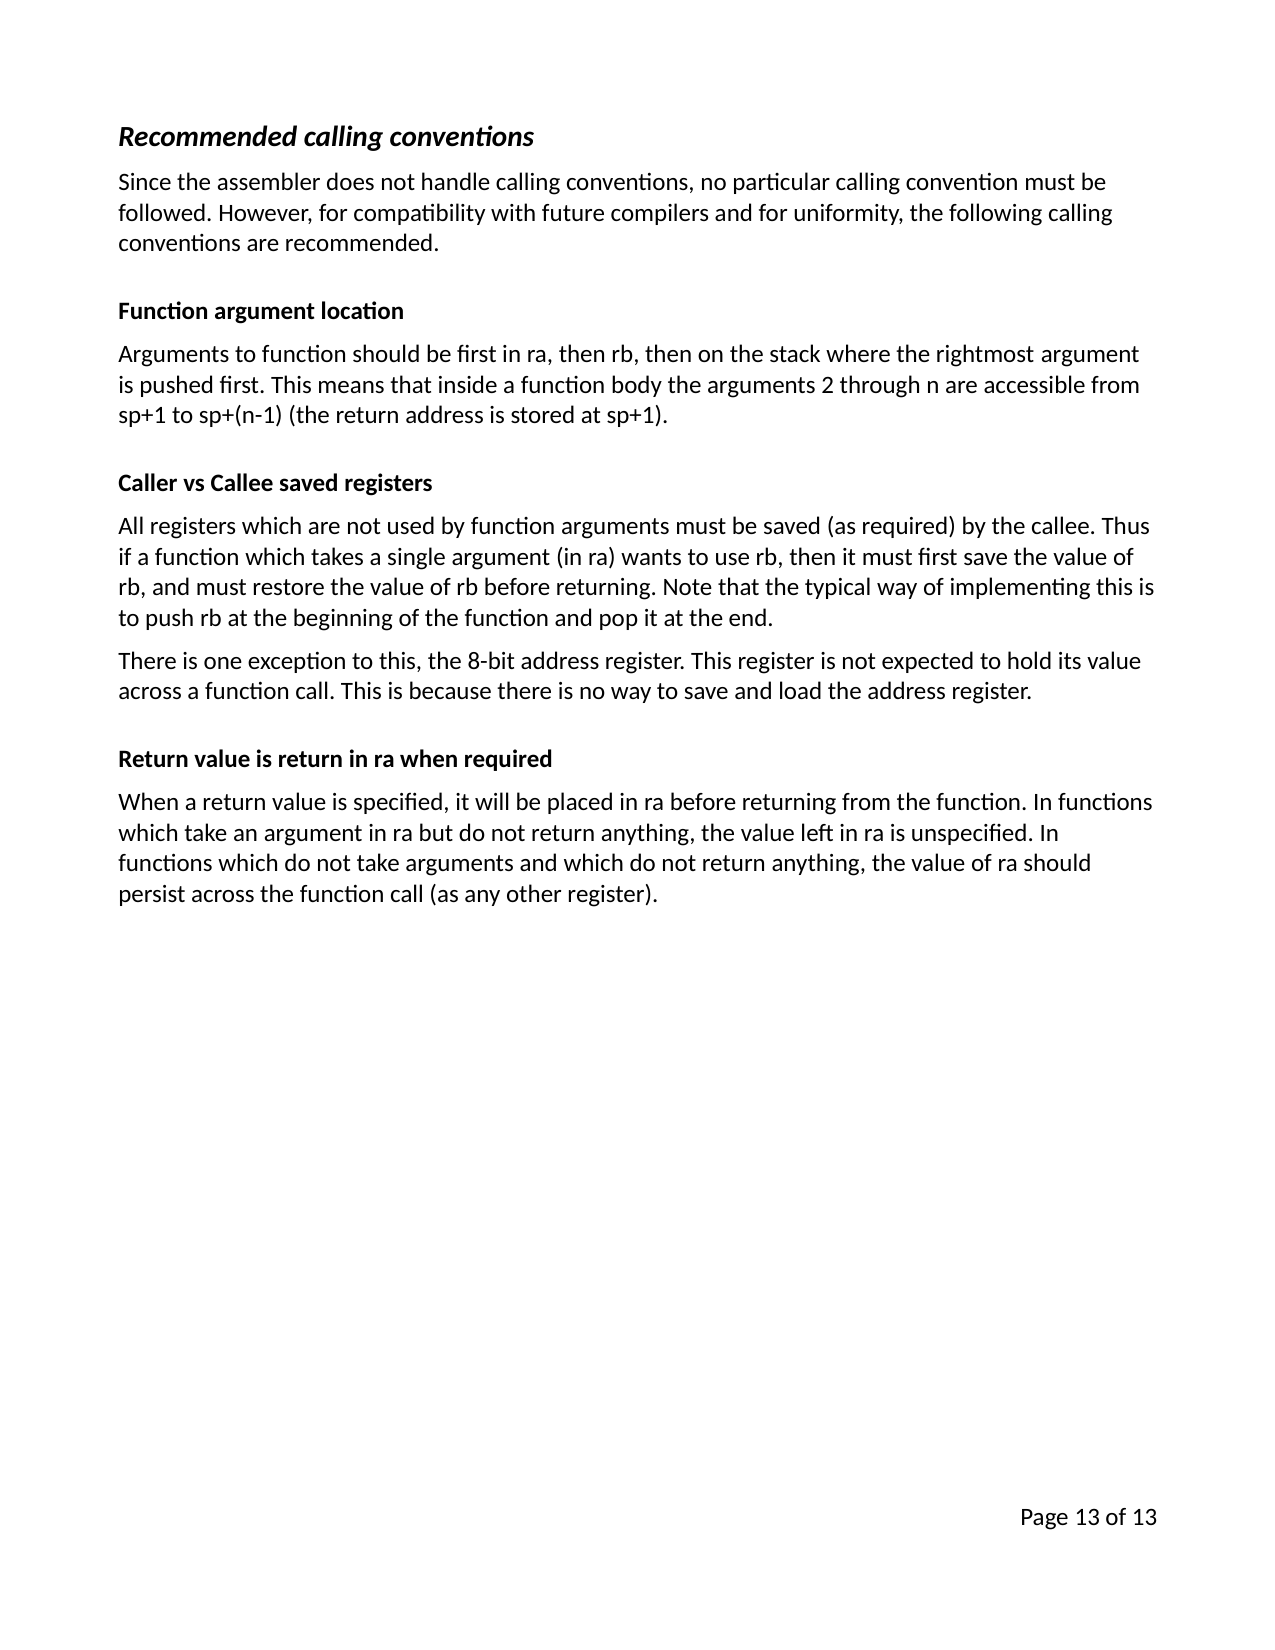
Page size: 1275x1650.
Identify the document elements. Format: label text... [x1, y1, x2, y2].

subtitle Function argument location [118, 295, 1157, 326]
text There is one exception to this, the 8-bit address register. This register is not expected to hold its value across a function call. This is because there is no way to save and load the address register. [118, 645, 1157, 706]
text All registers which are not used by function arguments must be saved (as required) by the callee. Thus if a function which takes a single argument (in ra) wants to use rb, then it must first save the value of rb, and must restore the value of rb before returning. Note that the typical way of implementing this is to push rb at the beginning of the function and pop it at the end. [118, 510, 1157, 632]
text Arguments to function should be first in ra, then rb, then on the stack where the rightmost argument is pushed first. This means that inside a function body the arguments 2 through n are accessible from sp+1 to sp+(n-1) (the return address is stored at sp+1). [118, 338, 1157, 430]
subtitle Return value is return in ra when required [118, 743, 1157, 774]
subtitle Caller vs Callee saved registers [118, 467, 1157, 498]
text Since the assembler does not handle calling conventions, no particular calling convention must be followed. However, for compatibility with future compilers and for uniformity, the following calling conventions are recommended. [118, 166, 1157, 258]
subtitle Recommended calling conventions [118, 118, 1157, 154]
text When a return value is specified, it will be placed in ra before returning from the function. In functions which take an argument in ra but do not return anything, the value left in ra is unspecified. In functions which do not take arguments and which do not return anything, the value of ra should persist across the function call (as any other register). [118, 787, 1157, 909]
